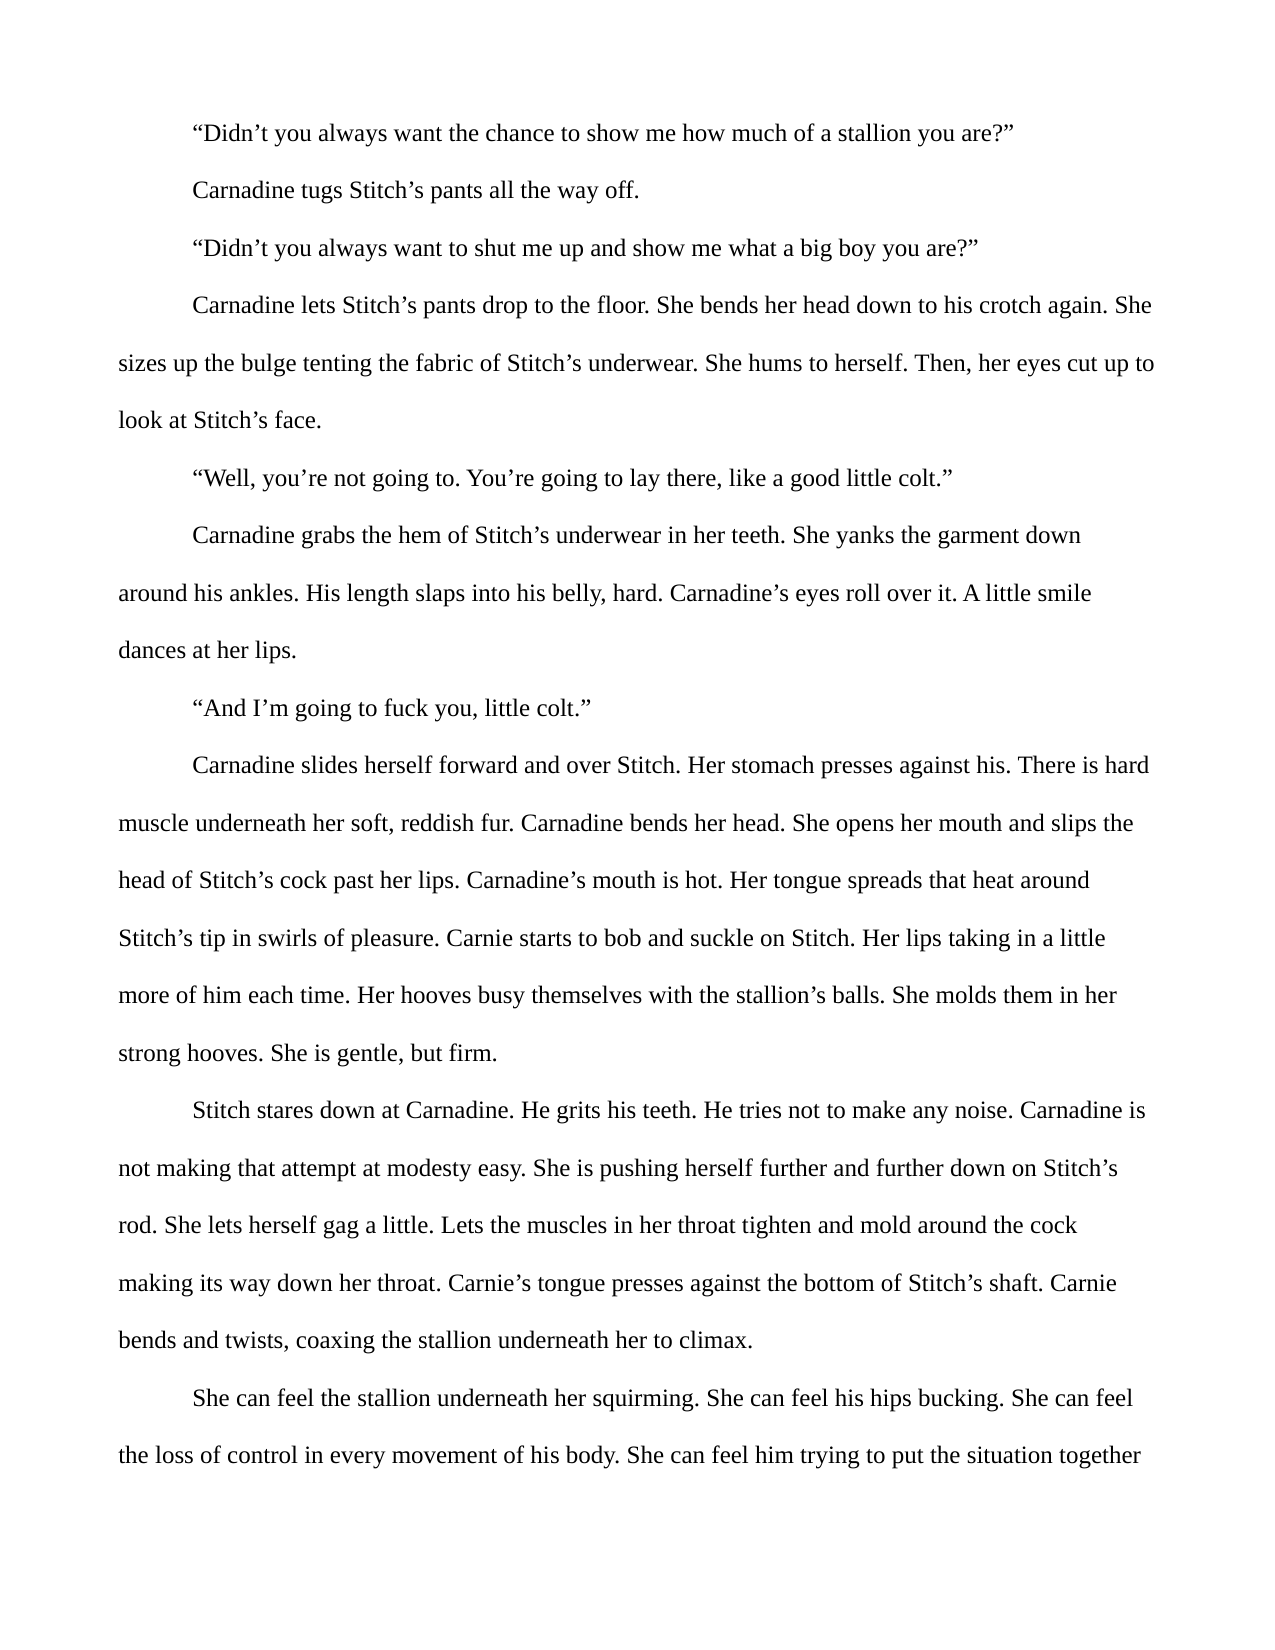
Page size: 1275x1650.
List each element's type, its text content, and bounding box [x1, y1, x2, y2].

text “Well, you’re not going to. You’re going to lay there, like a good little colt.” [118, 463, 1157, 492]
text “Didn’t you always want to shut me up and show me what a big boy you are?” [118, 233, 1157, 262]
text She can feel the stallion underneath her squirming. She can feel his hips bucking. She can feel the loss of control in every movement of his body. She can feel him trying to put the situation together [118, 1383, 1157, 1469]
text Carnadine grabs the hem of Stitch’s underwear in her teeth. She yanks the garment down around his ankles. His length slaps into his belly, hard. Carnadine’s eyes roll over it. A little smile dances at her lips. [118, 521, 1157, 664]
text Carnadine slides herself forward and over Stitch. Her stomach presses against his. There is hard muscle underneath her soft, reddish fur. Carnadine bends her head. She opens her mouth and slips the head of Stitch’s cock past her lips. Carnadine’s mouth is hot. Her tongue spreads that heat around Stitch’s tip in swirls of pleasure. Carnie starts to bob and suckle on Stitch. Her lips taking in a little more of him each time. Her hooves busy themselves with the stallion’s balls. She molds them in her strong hooves. She is gentle, but firm. [118, 751, 1157, 1067]
text Stitch stares down at Carnadine. He grits his teeth. He tries not to make any noise. Carnadine is not making that attempt at modesty easy. She is pushing herself further and further down on Stitch’s rod. She lets herself gag a little. Lets the muscles in her throat tighten and mold around the cock making its way down her throat. Carnie’s tongue presses against the bottom of Stitch’s shaft. Carnie bends and twists, coaxing the stallion underneath her to climax. [118, 1096, 1157, 1354]
text “Didn’t you always want the chance to show me how much of a stallion you are?” Carnadine tugs Stitch’s pants all the way off. [118, 118, 1157, 204]
text Carnadine lets Stitch’s pants drop to the floor. She bends her head down to his crotch again. She sizes up the bulge tenting the fabric of Stitch’s underwear. She hums to herself. Then, her eyes cut up to look at Stitch’s face. [118, 291, 1157, 434]
text “And I’m going to fuck you, little colt.” [118, 693, 1157, 722]
